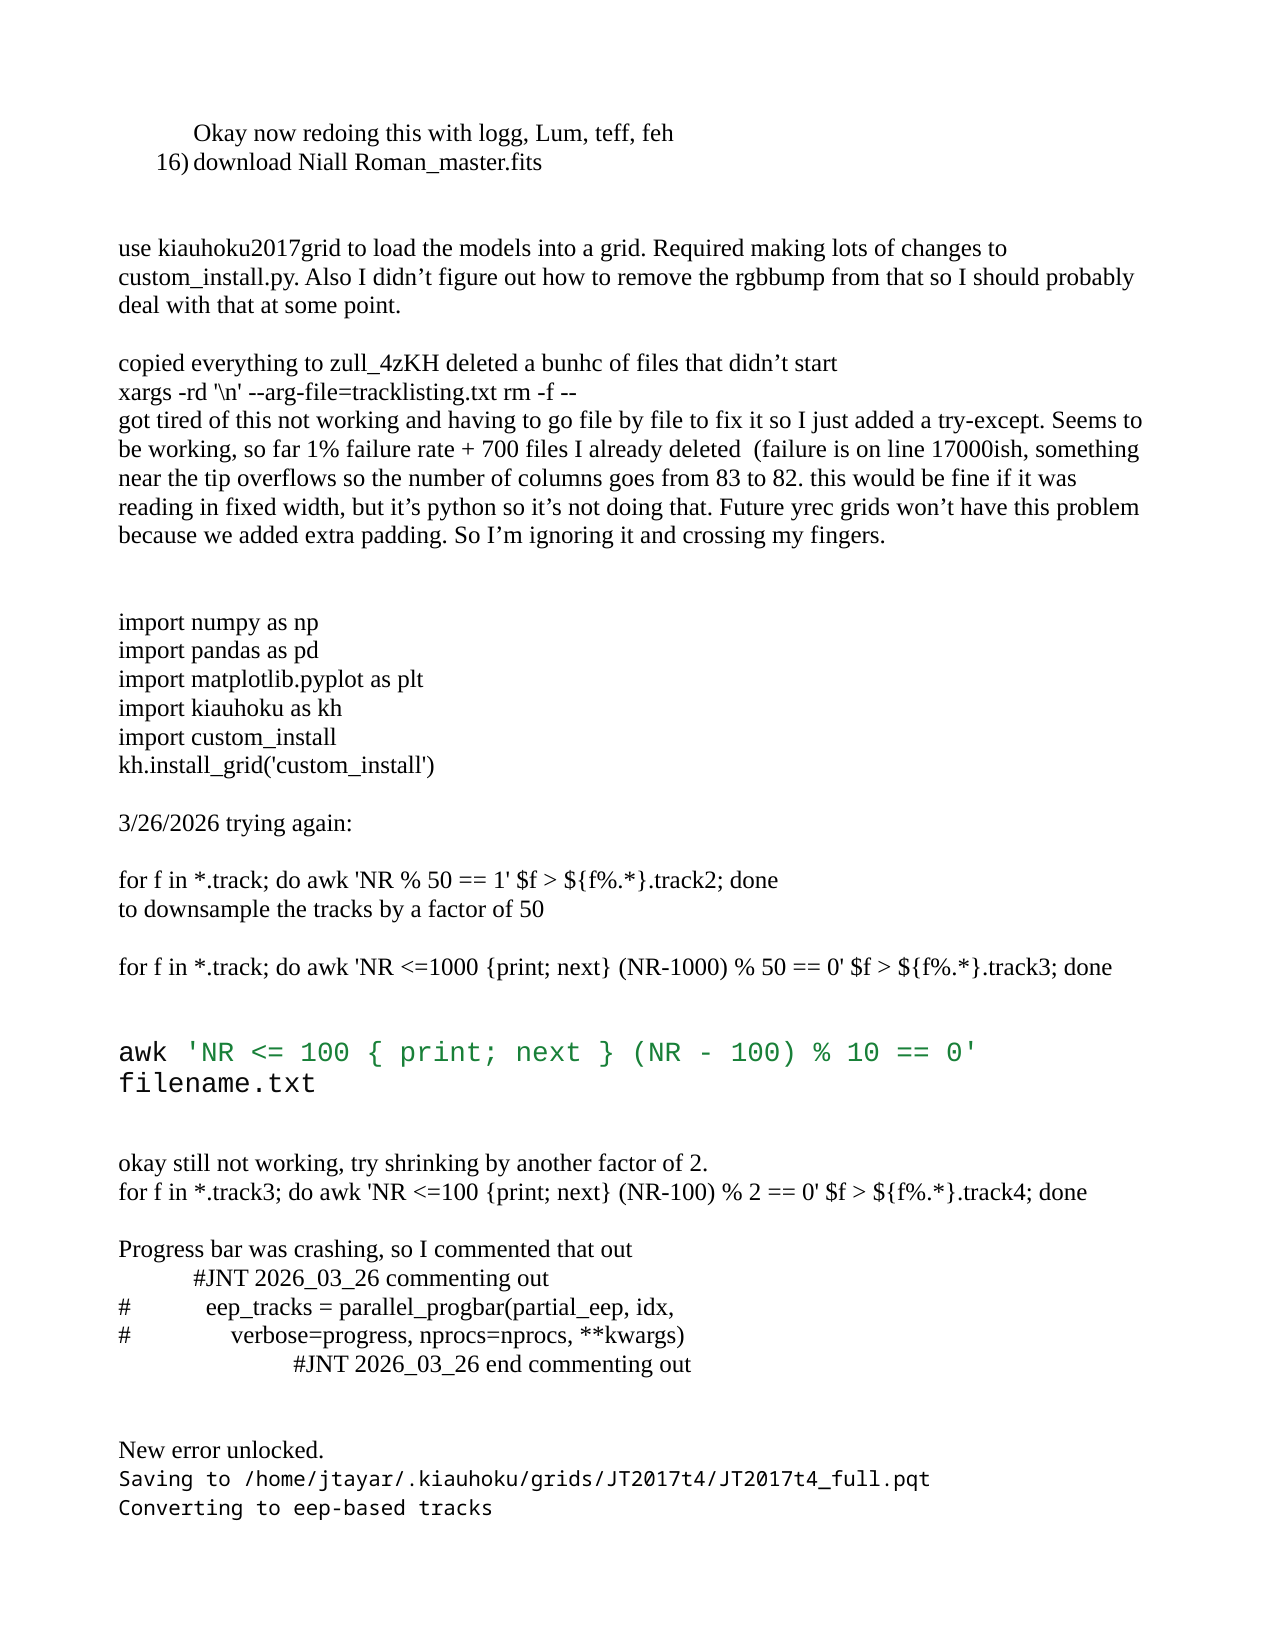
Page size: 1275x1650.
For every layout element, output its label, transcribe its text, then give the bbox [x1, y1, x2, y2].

text #JNT 2026_03_26 commenting out [118, 1263, 1157, 1292]
text for f in *.track3; do awk 'NR <=100 {print; next} (NR-100) % 2 == 0' $f > ${f%.*}.track4; done [118, 1177, 1157, 1205]
text # verbose=progress, nprocs=nprocs, **kwargs) [118, 1320, 1157, 1349]
list Okay now redoing this with logg, Lum, teff, feh [156, 118, 1157, 147]
text awk 'NR <= 100 { print; next } (NR - 100) % 10 == 0' filename.txt [118, 1038, 1157, 1101]
text import kiauhoku as kh [118, 693, 1157, 722]
text xargs -rd '\n' --arg-file=tracklisting.txt rm -f -- [118, 377, 1157, 406]
text for f in *.track; do awk 'NR <=1000 {print; next} (NR-1000) % 50 == 0' $f > ${f%.*}.track3; done [118, 952, 1157, 981]
text #JNT 2026_03_26 end commenting out [118, 1349, 1157, 1407]
text for f in *.track; do awk 'NR % 50 == 1' $f > ${f%.*}.track2; done [118, 866, 1157, 894]
list download Niall Roman_master.fits [156, 147, 1157, 176]
text New error unlocked. [118, 1435, 1157, 1464]
text use kiauhoku2017grid to load the models into a grid. Required making lots of changes to custom_install.py. Also I didn’t figure out how to remove the rgbbump from that so I should probably deal with that at some point. [118, 233, 1157, 319]
text import numpy as np [118, 607, 1157, 636]
text Saving to /home/jtayar/.kiauhoku/grids/JT2017t4/JT2017t4_full.pqt [118, 1464, 1157, 1493]
text Progress bar was crashing, so I commented that out [118, 1234, 1157, 1263]
text got tired of this not working and having to go file by file to fix it so I just added a try-except. Seems to be working, so far 1% failure rate + 700 files I already deleted (failure is on line 17000ish, something near the tip overflows so the number of columns goes from 83 to 82. this would be fine if it was reading in fixed width, but it’s python so it’s not doing that. Future yrec grids won’t have this problem because we added extra padding. So I’m ignoring it and crossing my fingers. [118, 406, 1157, 549]
text 3/26/2026 trying again: [118, 808, 1157, 837]
text import custom_install [118, 722, 1157, 751]
text to downsample the tracks by a factor of 50 [118, 894, 1157, 923]
text okay still not working, try shrinking by another factor of 2. [118, 1148, 1157, 1177]
text Converting to eep-based tracks [118, 1493, 1157, 1521]
text import matplotlib.pyplot as plt [118, 664, 1157, 693]
text kh.install_grid('custom_install') [118, 751, 1157, 779]
text copied everything to zull_4zKH deleted a bunhc of files that didn’t start [118, 348, 1157, 377]
text # eep_tracks = parallel_progbar(partial_eep, idx, [118, 1292, 1157, 1320]
text import pandas as pd [118, 636, 1157, 664]
